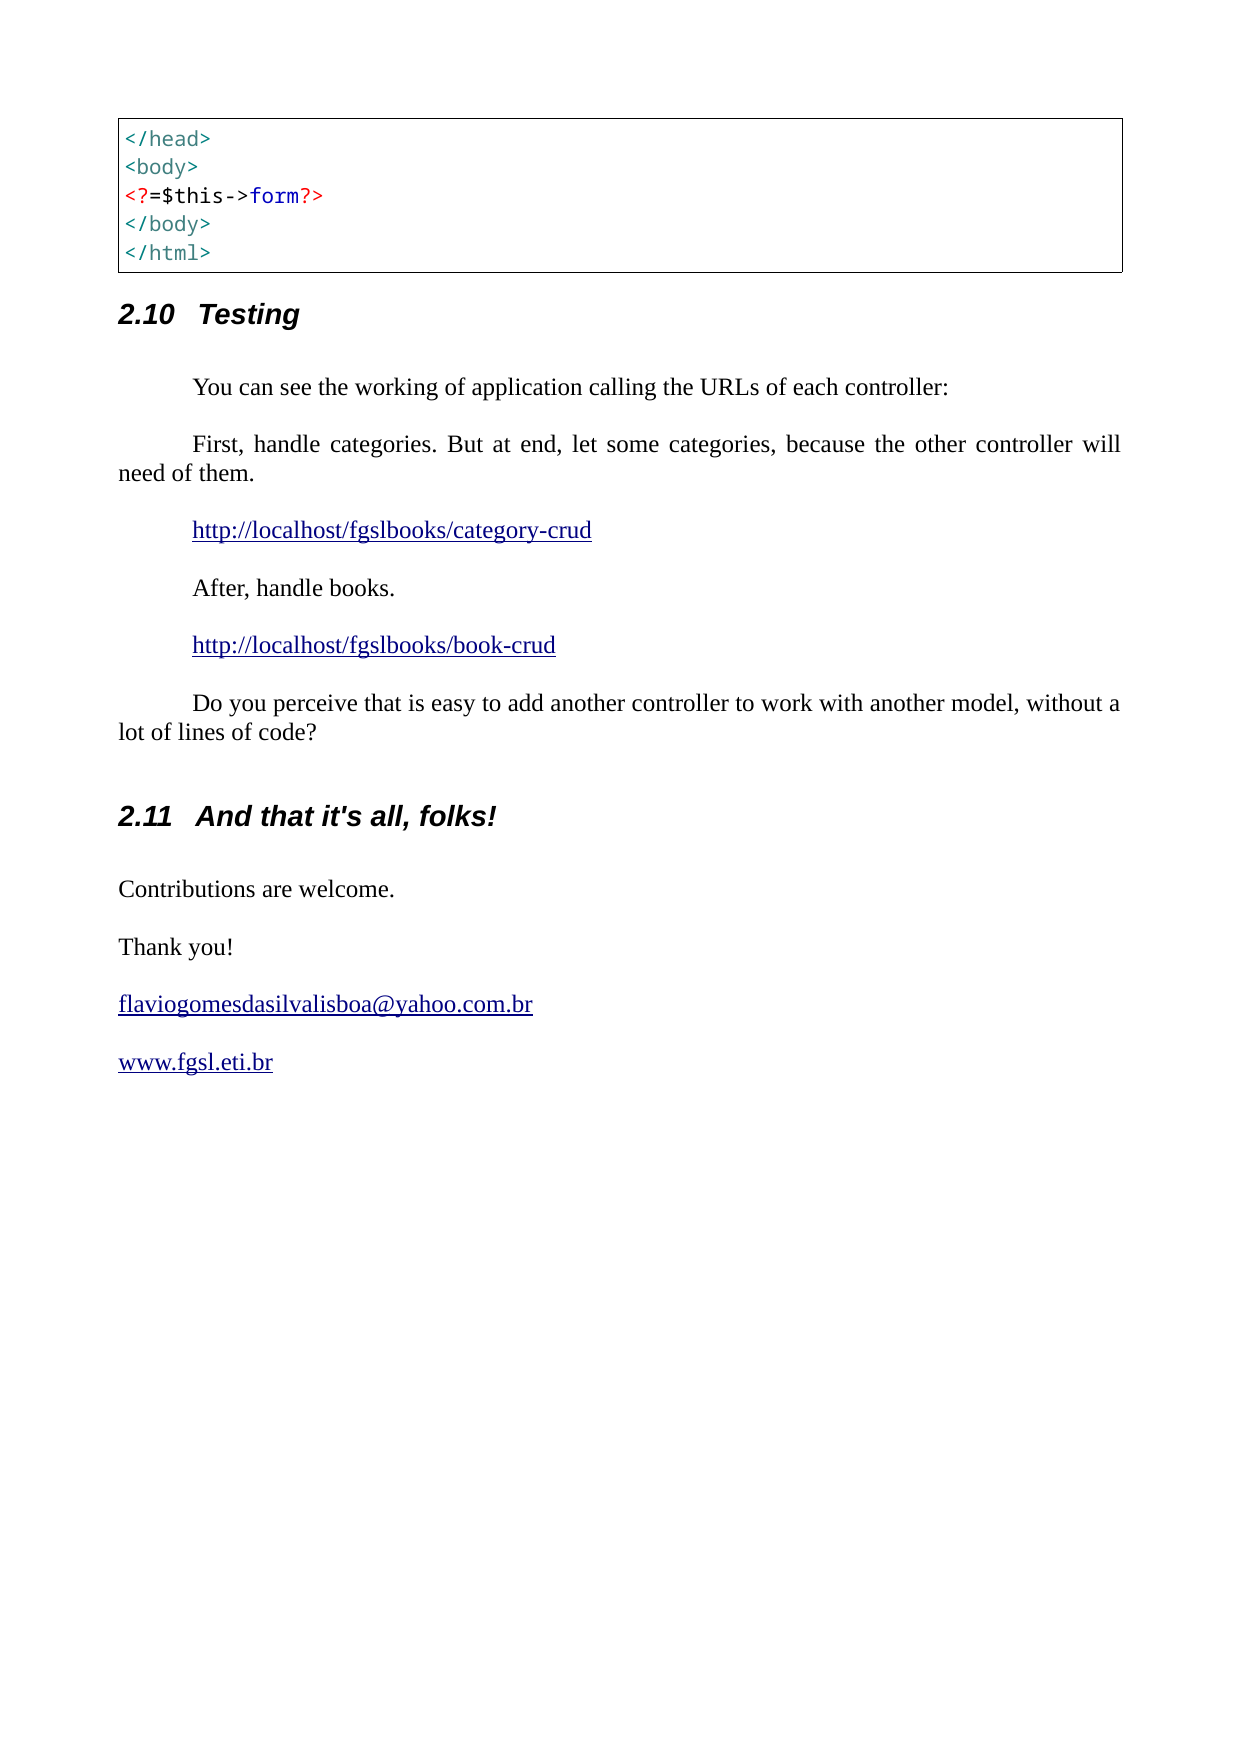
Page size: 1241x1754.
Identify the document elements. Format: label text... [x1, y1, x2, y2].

text www.fgsl.eti.br [118, 1047, 1122, 1075]
text Contributions are welcome. [118, 874, 1122, 903]
text flaviogomesdasilvalisboa@yahoo.com.br [118, 989, 1122, 1018]
text After, handle books. [118, 573, 1122, 602]
subtitle And that it's all, folks! [118, 799, 1122, 833]
subtitle Testing [118, 297, 1122, 331]
text Do you perceive that is easy to add another controller to work with another model, without a lot of lines of code? [118, 688, 1122, 746]
text http://localhost/fgslbooks/book-crud [118, 631, 1122, 659]
text Thank you! [118, 932, 1122, 960]
table_header </head> <body> <?=$this->form?> </body> </html> [119, 119, 1122, 272]
text http://localhost/fgslbooks/category-crud [118, 516, 1122, 544]
text You can see the working of application calling the URLs of each controller: [118, 372, 1122, 401]
text First, handle categories. But at end, let some categories, because the other controller will need of them. [118, 429, 1122, 487]
